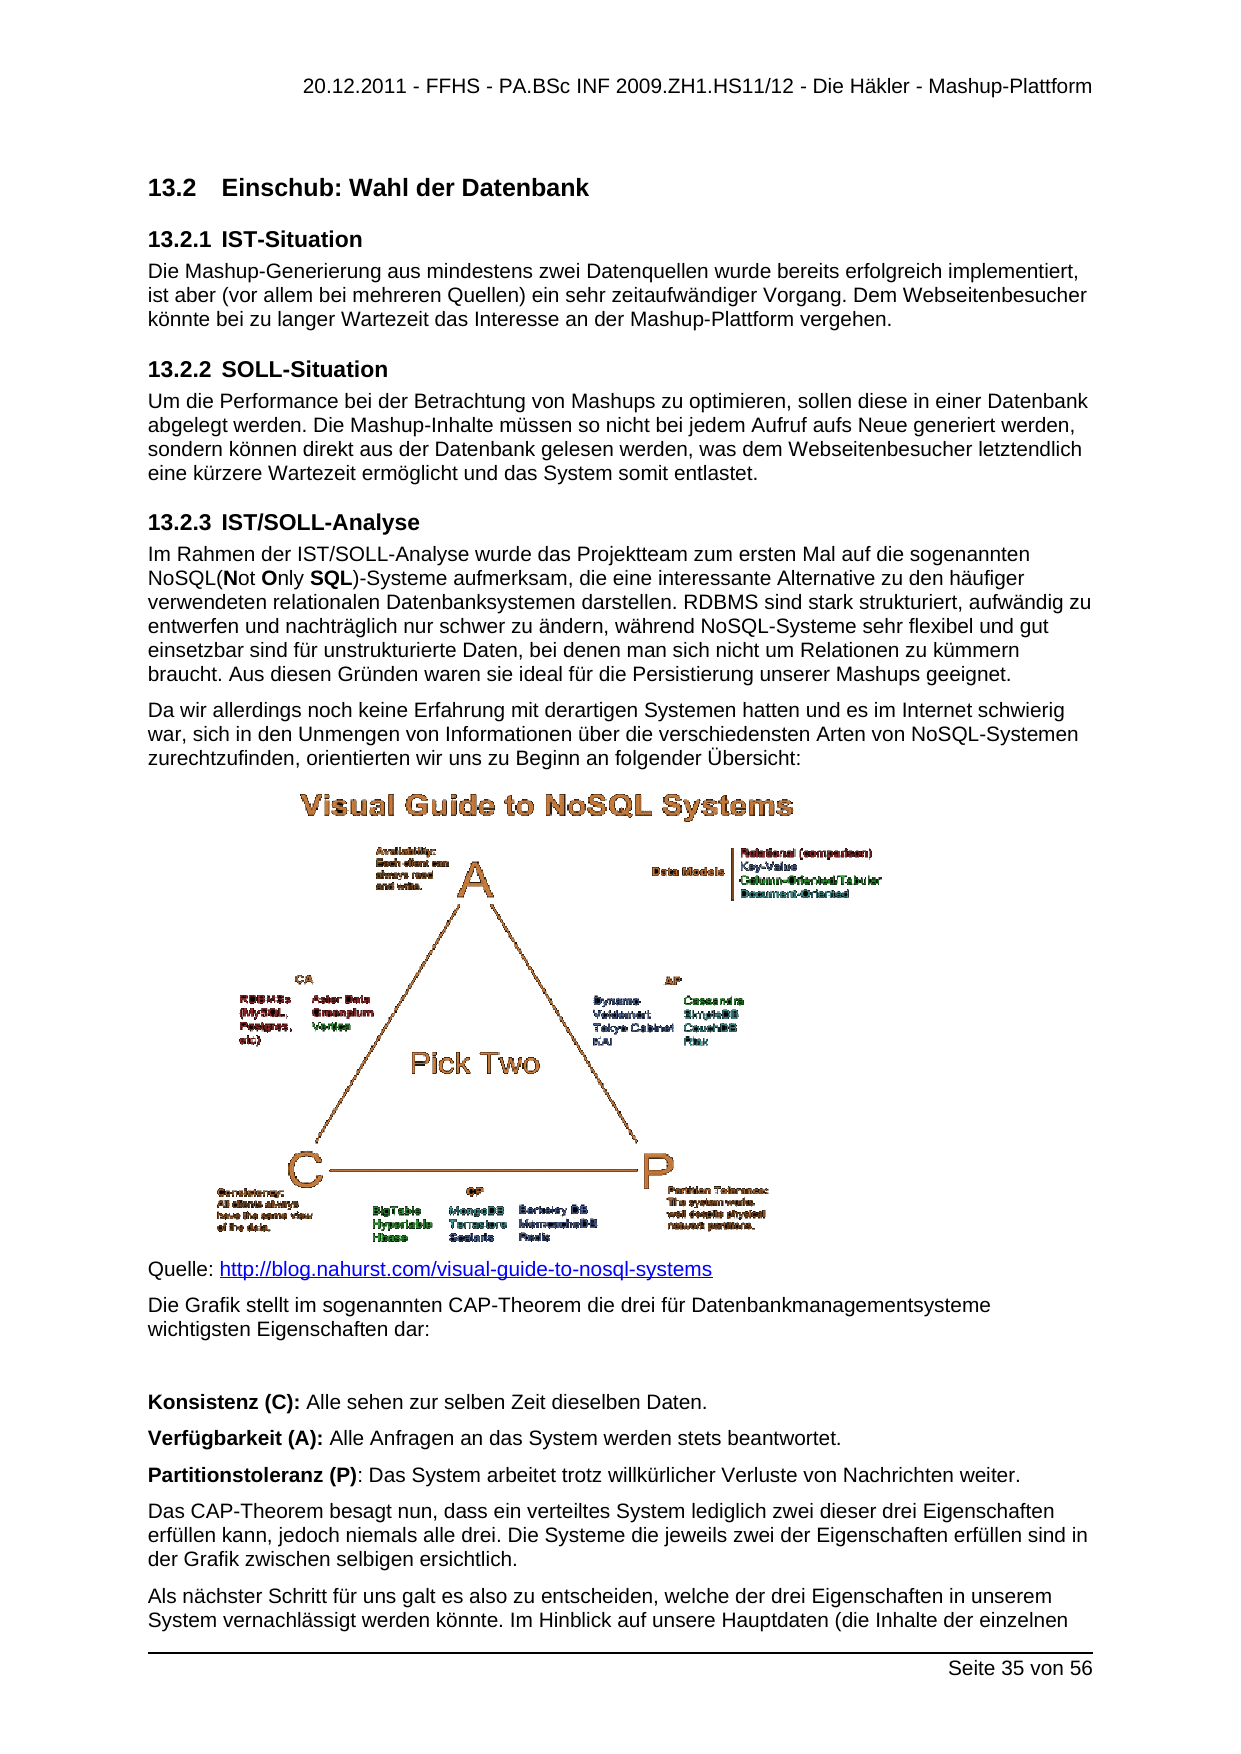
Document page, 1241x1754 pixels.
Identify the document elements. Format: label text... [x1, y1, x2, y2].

text Da wir allerdings noch keine Erfahrung mit derartigen Systemen hatten und es im Internet schwierig war, sich in den Unmengen von Informationen über die verschiedensten Arten von NoSQL-Systemen zurechtzufinden, orientierten wir uns zu Beginn an folgender Übersicht: [148, 698, 1093, 770]
text Das CAP-Theorem besagt nun, dass ein verteiltes System lediglich zwei dieser drei Eigenschaften erfüllen kann, jedoch niemals alle drei. Die Systeme die jeweils zwei der Eigenschaften erfüllen sind in der Grafik zwischen selbigen ersichtlich. [148, 1499, 1093, 1571]
subtitle IST/SOLL-Analyse [148, 509, 1093, 536]
text Partitionstoleranz (P): Das System arbeitet trotz willkürlicher Verluste von Nachrichten weiter. [148, 1463, 1093, 1487]
subtitle Einschub: Wahl der Datenbank [148, 173, 1093, 201]
text Als nächster Schritt für uns galt es also zu entscheiden, welche der drei Eigenschaften in unserem System vernachlässigt werden könnte. Im Hinblick auf unsere Hauptdaten (die Inhalte der einzelnen [148, 1583, 1093, 1631]
subtitle IST-Situation [148, 226, 1093, 253]
subtitle SOLL-Situation [148, 356, 1093, 382]
text Im Rahmen der IST/SOLL-Analyse wurde das Projektteam zum ersten Mal auf die sogenannten NoSQL(Not Only SQL)-Systeme aufmerksam, die eine interessante Alternative zu den häufiger verwendeten relationalen Datenbanksystemen darstellen. RDBMS sind stark strukturiert, aufwändig zu entwerfen und nachträglich nur schwer zu ändern, während NoSQL-Systeme sehr flexibel und gut einsetzbar sind für unstrukturierte Daten, bei denen man sich nicht um Relationen zu kümmern braucht. Aus diesen Gründen waren sie ideal für die Persistierung unserer Mashups geeignet. [148, 542, 1093, 686]
picture [198, 782, 895, 1255]
text Verfügbarkeit (A): Alle Anfragen an das System werden stets beantwortet. [148, 1426, 1093, 1450]
text Die Mashup-Generierung aus mindestens zwei Datenquellen wurde bereits erfolgreich implementiert, ist aber (vor allem bei mehreren Quellen) ein sehr zeitaufwändiger Vorgang. Dem Webseitenbesucher könnte bei zu langer Wartezeit das Interesse an der Mashup-Plattform vergehen. [148, 259, 1093, 331]
text Konsistenz (C): Alle sehen zur selben Zeit dieselben Daten. [148, 1390, 1093, 1414]
text Um die Performance bei der Betrachtung von Mashups zu optimieren, sollen diese in einer Datenbank abgelegt werden. Die Mashup-Inhalte müssen so nicht bei jedem Aufruf aufs Neue generiert werden, sondern können direkt aus der Datenbank gelesen werden, was dem Webseitenbesucher letztendlich eine kürzere Wartezeit ermöglicht und das System somit entlastet. [148, 388, 1093, 484]
text Quelle: http://blog.nahurst.com/visual-guide-to-nosql-systems [148, 1256, 1093, 1280]
text Die Grafik stellt im sogenannten CAP-Theorem die drei für Datenbankmanagementsysteme wichtigsten Eigenschaften dar: [148, 1293, 1093, 1341]
